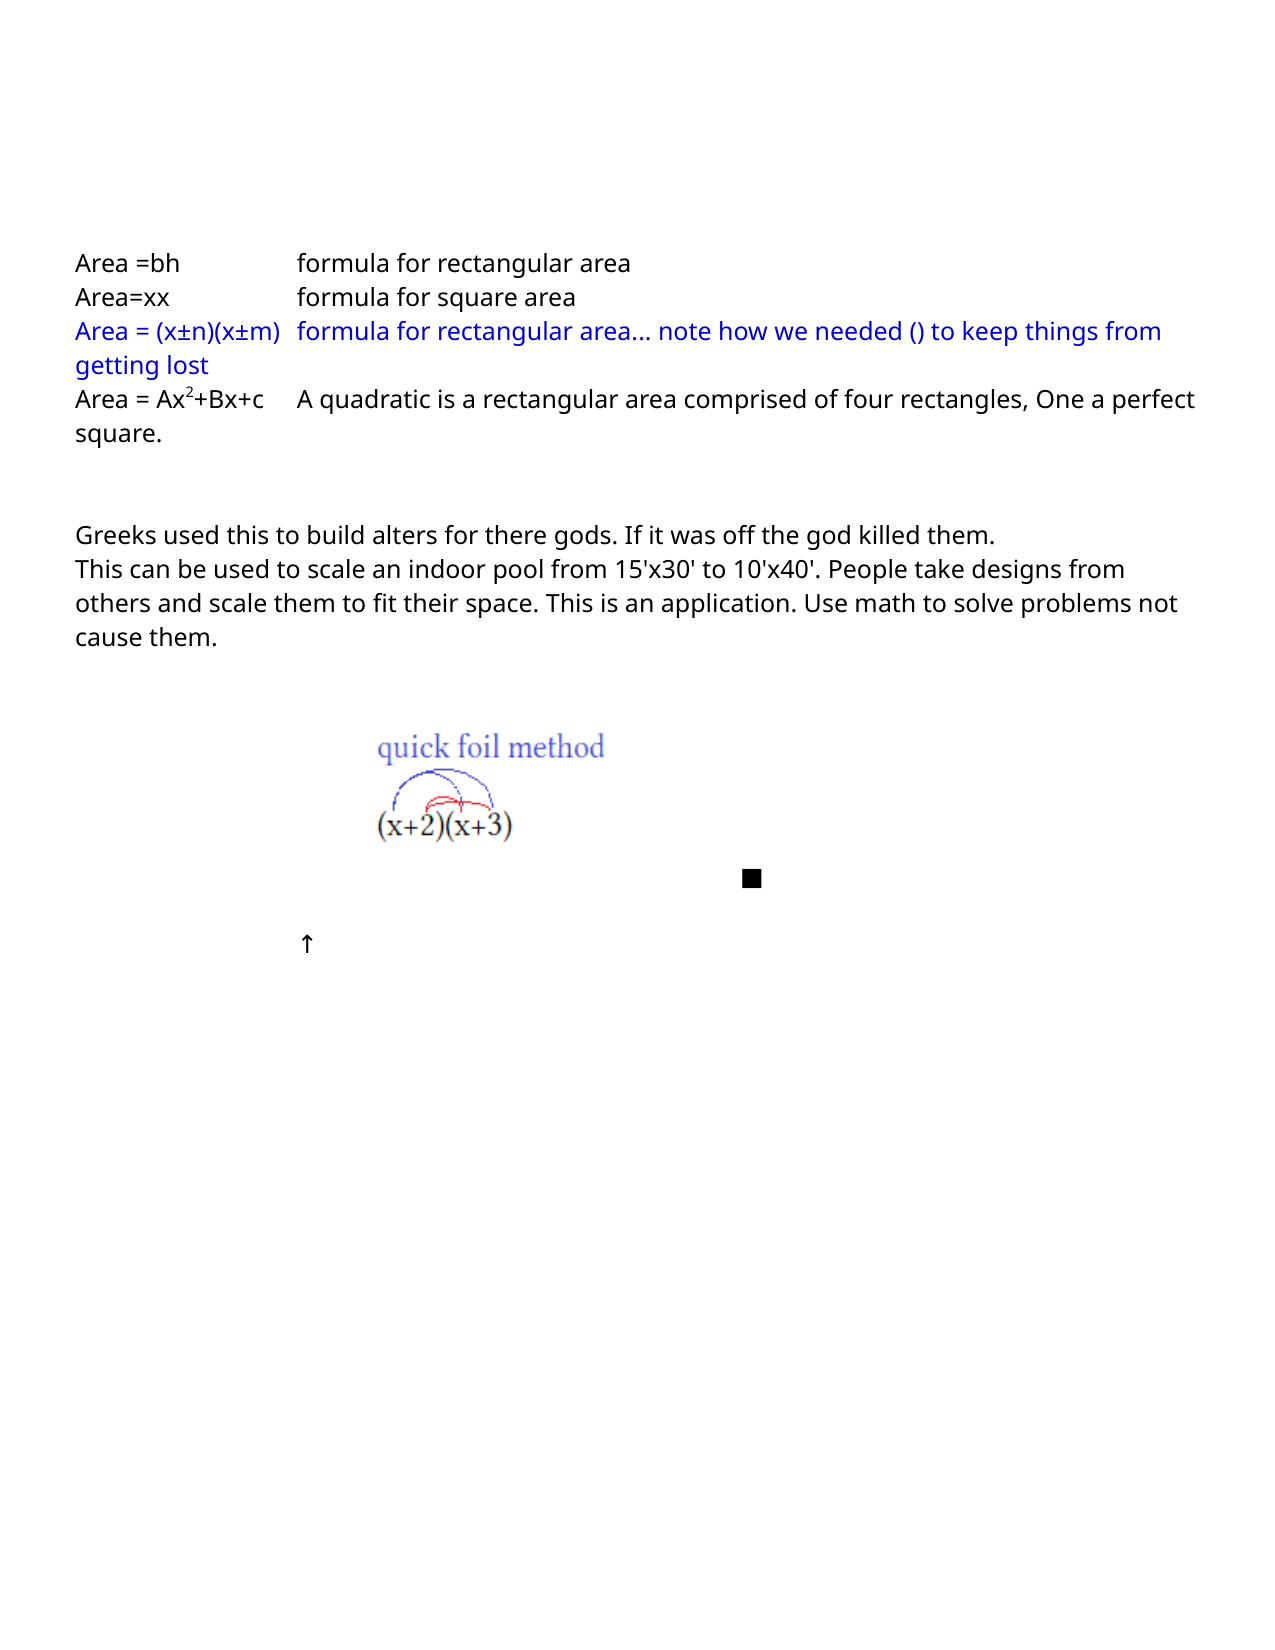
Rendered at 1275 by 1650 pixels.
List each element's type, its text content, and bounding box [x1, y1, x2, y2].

text ■ [75, 858, 1200, 892]
text Greeks used this to build alters for there gods. If it was off the god killed them. [75, 518, 1200, 552]
text ↑ [75, 927, 1200, 961]
text This can be used to scale an indoor pool from 15'x30' to 10'x40'. People take designs from others and scale them to fit their space. This is an application. Use math to solve problems not cause them. [75, 552, 1200, 654]
text Area = (x±n)(x±m) formula for rectangular area... note how we needed () to keep things from getting lost [75, 313, 1200, 382]
text Area = Ax2+Bx+c A quadratic is a rectangular area comprised of four rectangles, One a perfect square. [75, 382, 1200, 450]
text Area =bh formula for rectangular area [75, 245, 1200, 279]
text Area=xx formula for square area [75, 279, 1200, 313]
